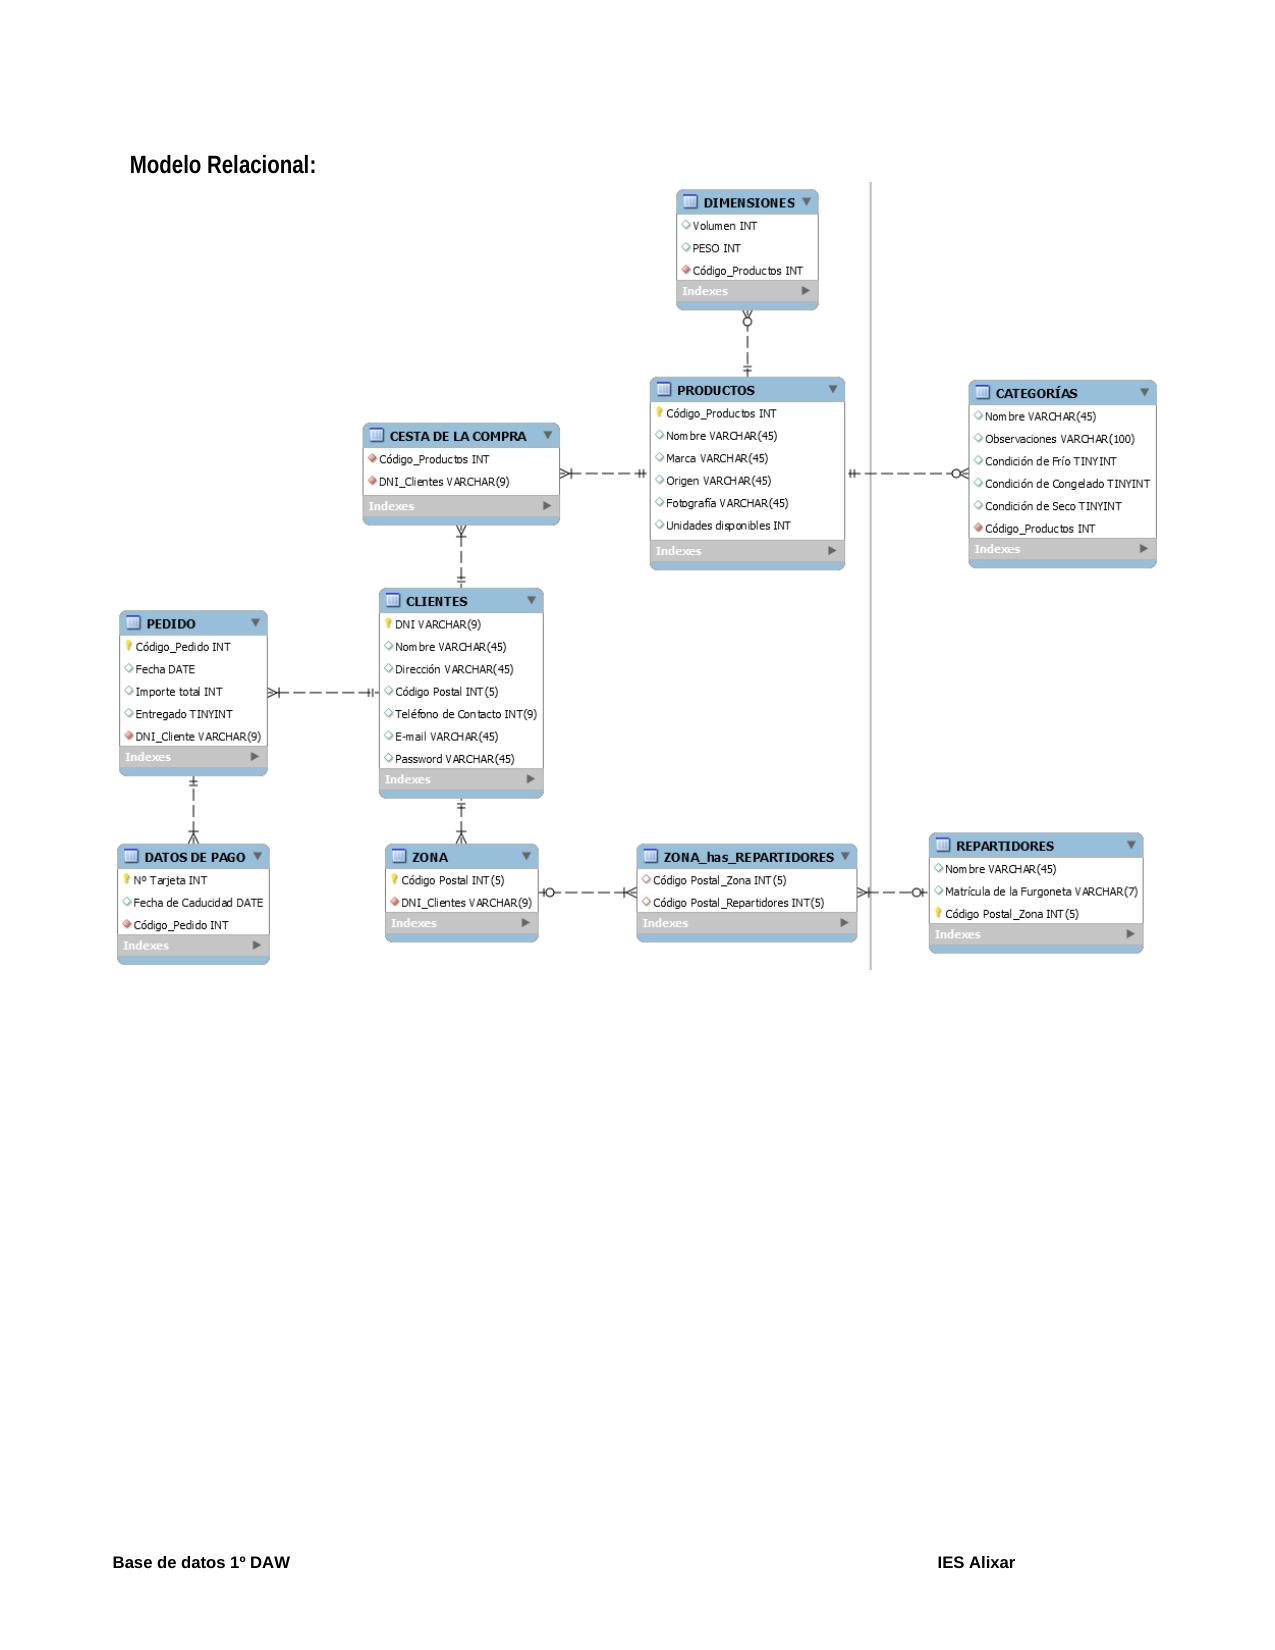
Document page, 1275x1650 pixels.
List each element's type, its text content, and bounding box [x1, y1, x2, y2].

picture [112, 182, 1163, 970]
text Modelo Relacional: [112, 150, 1162, 179]
